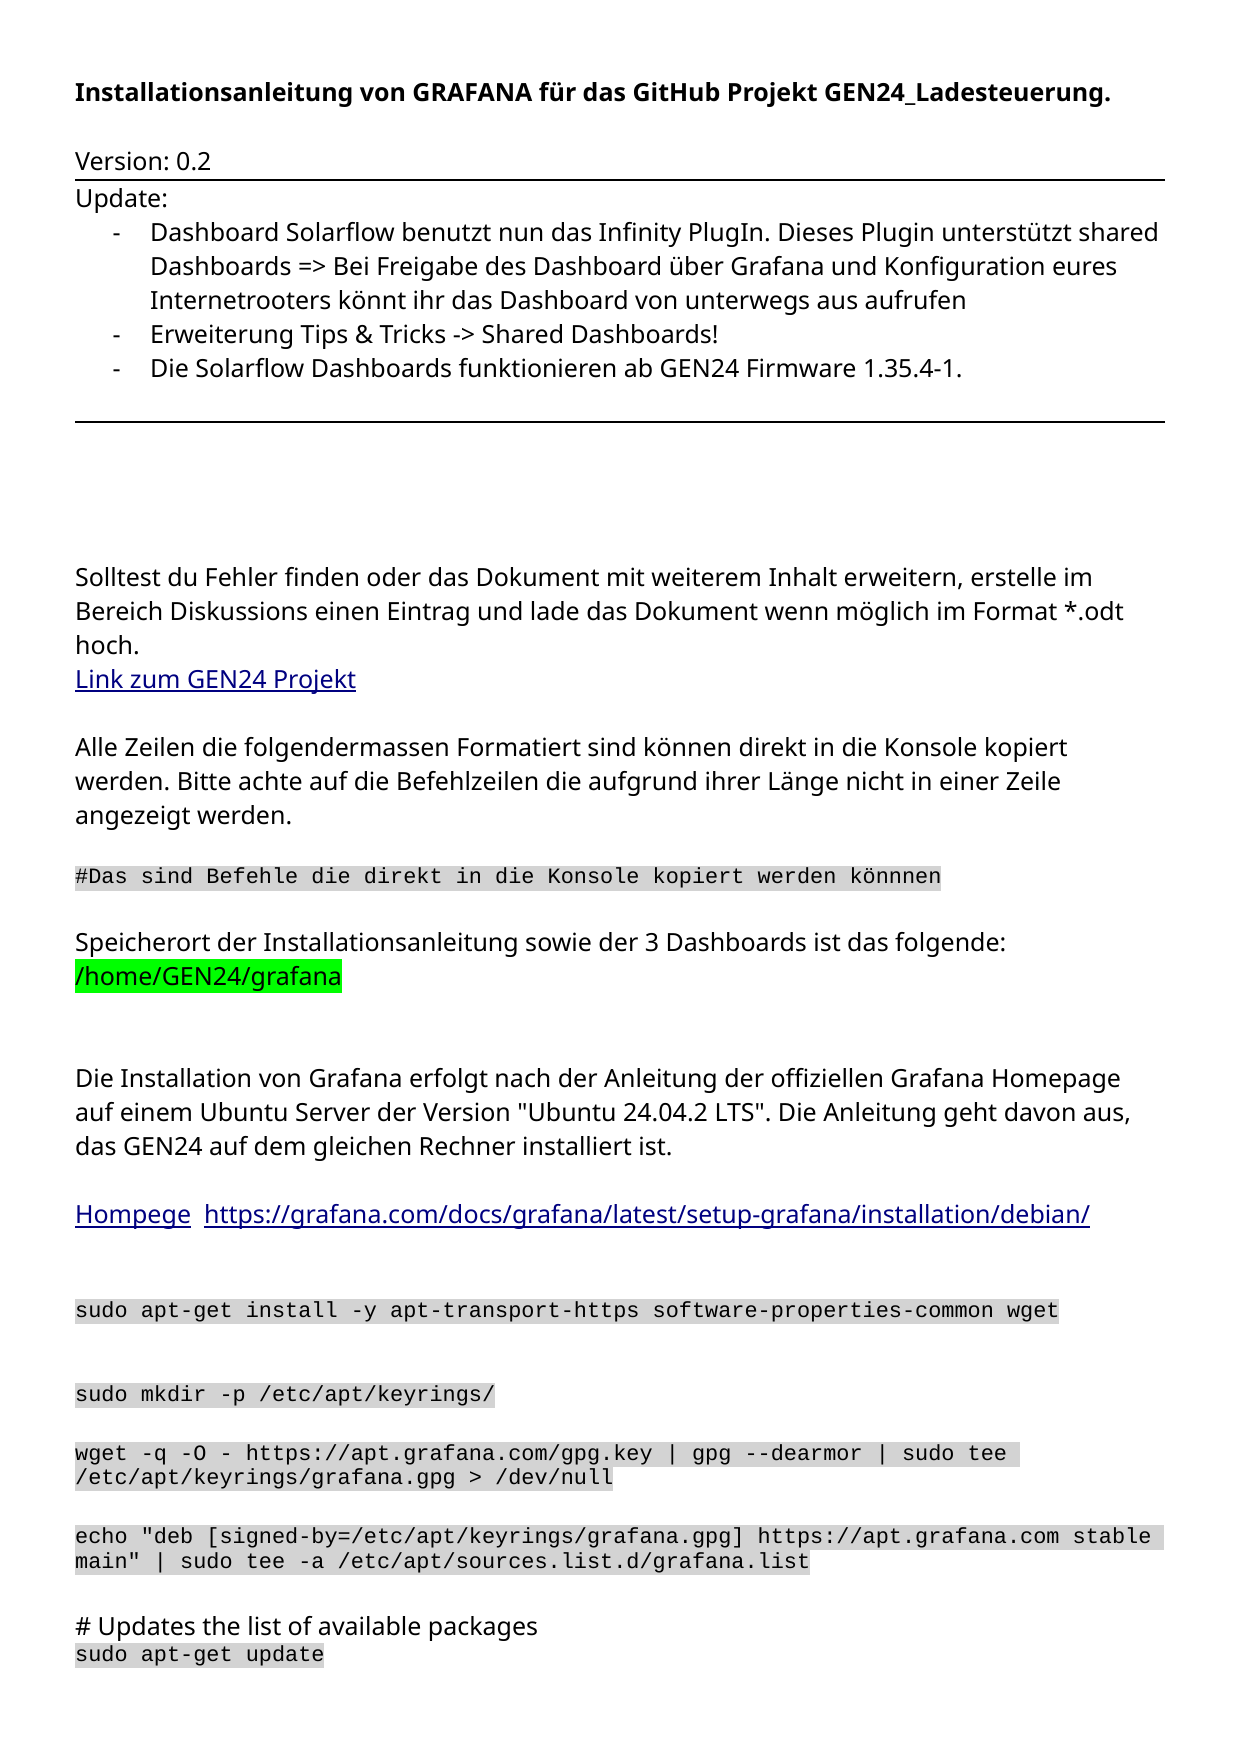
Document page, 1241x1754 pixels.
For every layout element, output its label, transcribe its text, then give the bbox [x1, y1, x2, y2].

text # Updates the list of available packages [75, 1609, 1165, 1643]
list Erweiterung Tips & Tricks -> Shared Dashboards! [112, 317, 1165, 351]
text echo "deb [signed-by=/etc/apt/keyrings/grafana.gpg] https://apt.grafana.com stable main" | sudo tee -a /etc/apt/sources.list.d/grafana.list [75, 1525, 1165, 1575]
text Link zum GEN24 Projekt [75, 661, 1165, 695]
text wget -q -O - https://apt.grafana.com/gpg.key | gpg --dearmor | sudo tee /etc/apt/keyrings/grafana.gpg > /dev/null [75, 1442, 1165, 1491]
list Die Solarflow Dashboards funktionieren ab GEN24 Firmware 1.35.4-1. [112, 351, 1165, 385]
text /home/GEN24/grafana [75, 959, 1165, 993]
text sudo apt-get install -y apt-transport-https software-properties-common wget [75, 1299, 1165, 1324]
text Solltest du Fehler finden oder das Dokument mit weiterem Inhalt erweitern, erstelle im Bereich Diskussions einen Eintrag und lade das Dokument wenn möglich im Format *.odt hoch. [75, 559, 1165, 661]
text #Das sind Befehle die direkt in die Konsole kopiert werden könnnen [75, 866, 1165, 891]
text sudo apt-get update [75, 1643, 1165, 1668]
text Die Installation von Grafana erfolgt nach der Anleitung der offiziellen Grafana Homepage auf einem Ubuntu Server der Version "Ubuntu 24.04.2 LTS". Die Anleitung geht davon aus, das GEN24 auf dem gleichen Rechner installiert ist. [75, 1061, 1165, 1163]
text Hompege https://grafana.com/docs/grafana/latest/setup-grafana/installation/debian/ [75, 1197, 1165, 1231]
text Alle Zeilen die folgendermassen Formatiert sind können direkt in die Konsole kopiert werden. Bitte achte auf die Befehlzeilen die aufgrund ihrer Länge nicht in einer Zeile angezeigt werden. [75, 729, 1165, 832]
text Update: [75, 181, 1165, 215]
text Installationsanleitung von GRAFANA für das GitHub Projekt GEN24_Ladesteuerung. [75, 75, 1165, 109]
list Dashboard Solarflow benutzt nun das Infinity PlugIn. Dieses Plugin unterstützt shared Dashboards => Bei Freigabe des Dashboard über Grafana und Konfiguration eures Internetrooters könnt ihr das Dashboard von unterwegs aus aufrufen [112, 215, 1165, 317]
text sudo mkdir -p /etc/apt/keyrings/ [75, 1383, 1165, 1408]
text Version: 0.2 [75, 143, 1165, 179]
text Speicherort der Installationsanleitung sowie der 3 Dashboards ist das folgende: [75, 924, 1165, 959]
